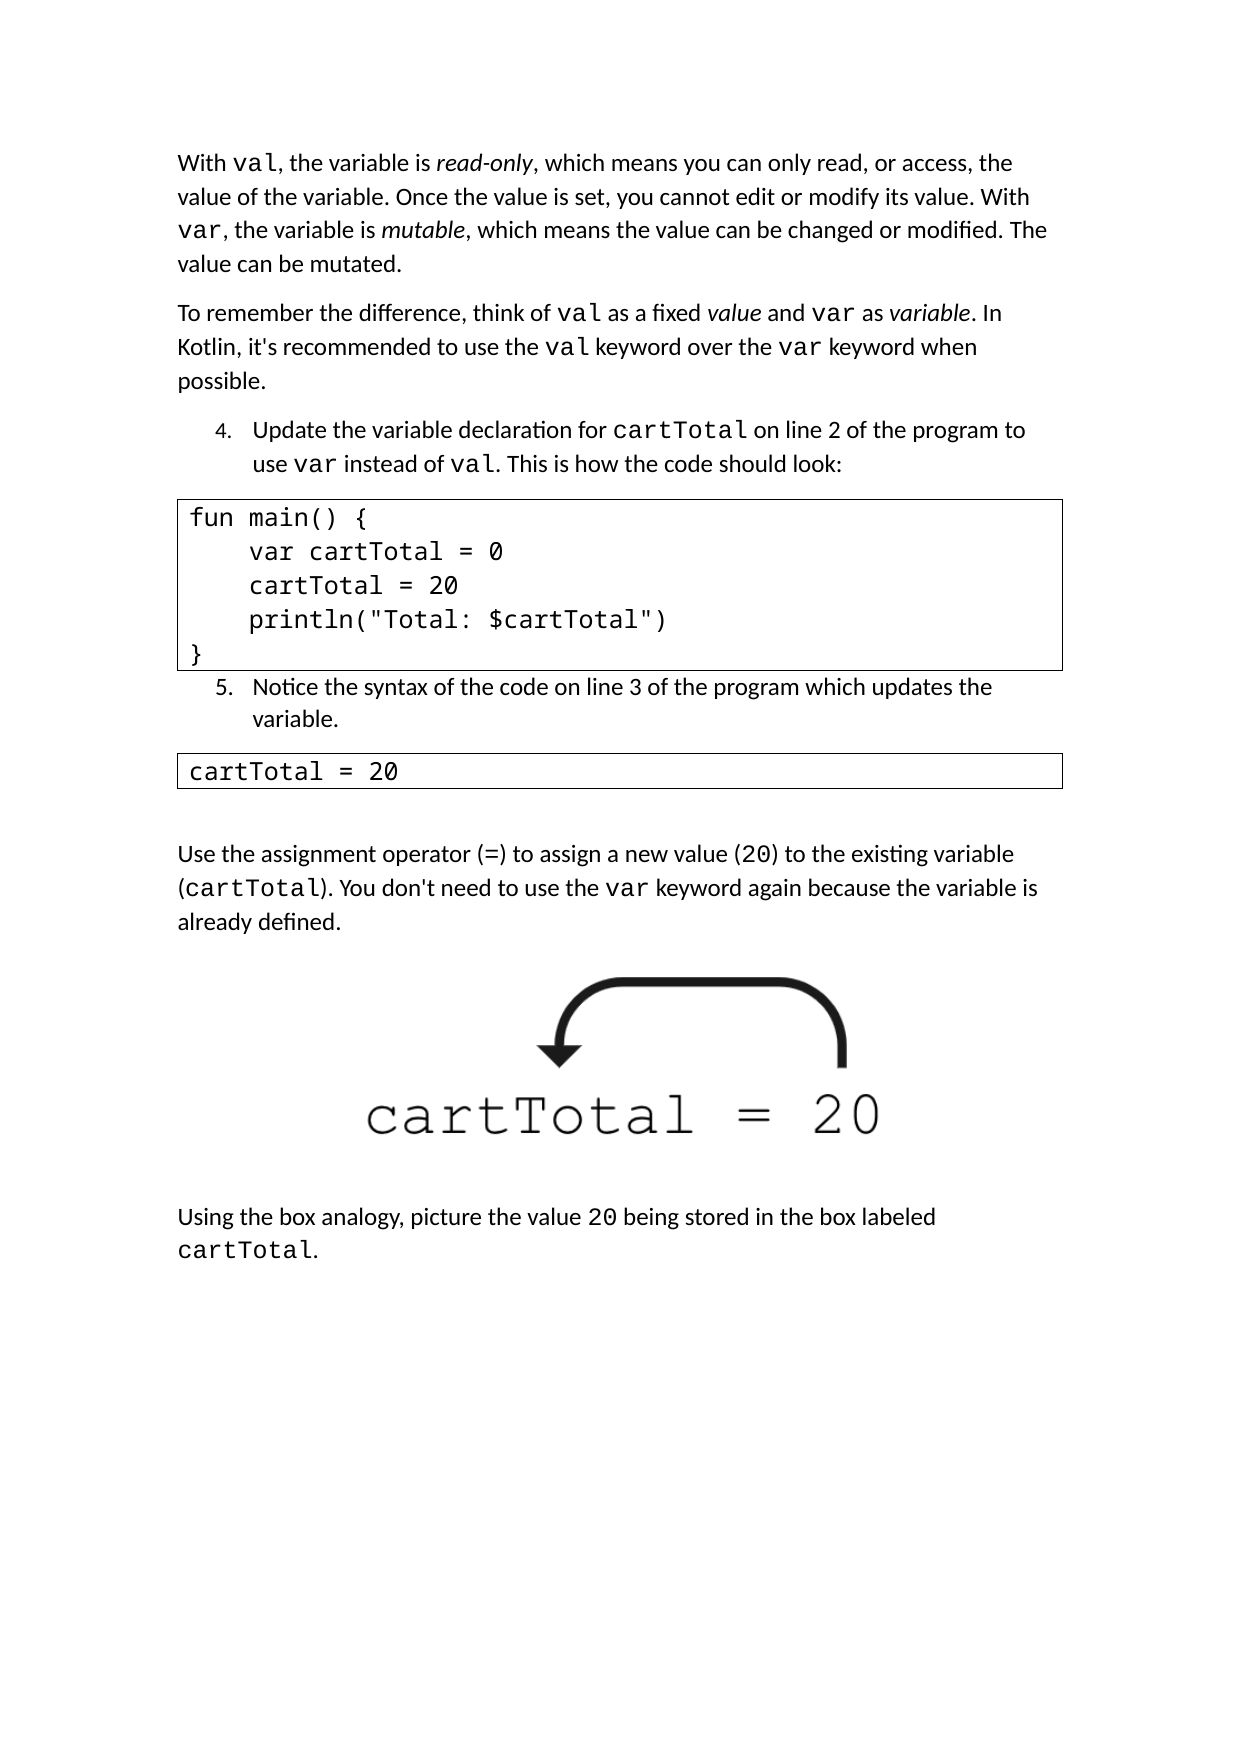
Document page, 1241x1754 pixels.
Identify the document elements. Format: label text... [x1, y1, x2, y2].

text Use the assignment operator (=) to assign a new value (20) to the existing variable (cartTotal). You don't need to use the var keyword again because the variable is already defined. [177, 838, 1063, 937]
table_header cartTotal = 20 [178, 754, 1062, 788]
table_header fun main() { var cartTotal = 0 cartTotal = 20 println("Total: $cartTotal") } [178, 500, 1062, 670]
list Notice the syntax of the code on line 3 of the program which updates the variable. [215, 671, 1063, 734]
list Update the variable declaration for cartTotal on line 2 of the program to use var instead of val. This is how the code should look: [215, 414, 1063, 480]
text To remember the difference, think of val as a fixed value and var as variable. In Kotlin, it's recommended to use the val keyword over the var keyword when possible. [177, 297, 1063, 395]
text With val, the variable is read-only, which means you can only read, or access, the value of the variable. Once the value is set, you cannot edit or modify its value. With var, the variable is mutable, which means the value can be changed or modified. The value can be mutated. [177, 148, 1063, 278]
text Using the box analogy, picture the value 20 being stored in the box labeled cartTotal. [177, 1201, 1063, 1266]
